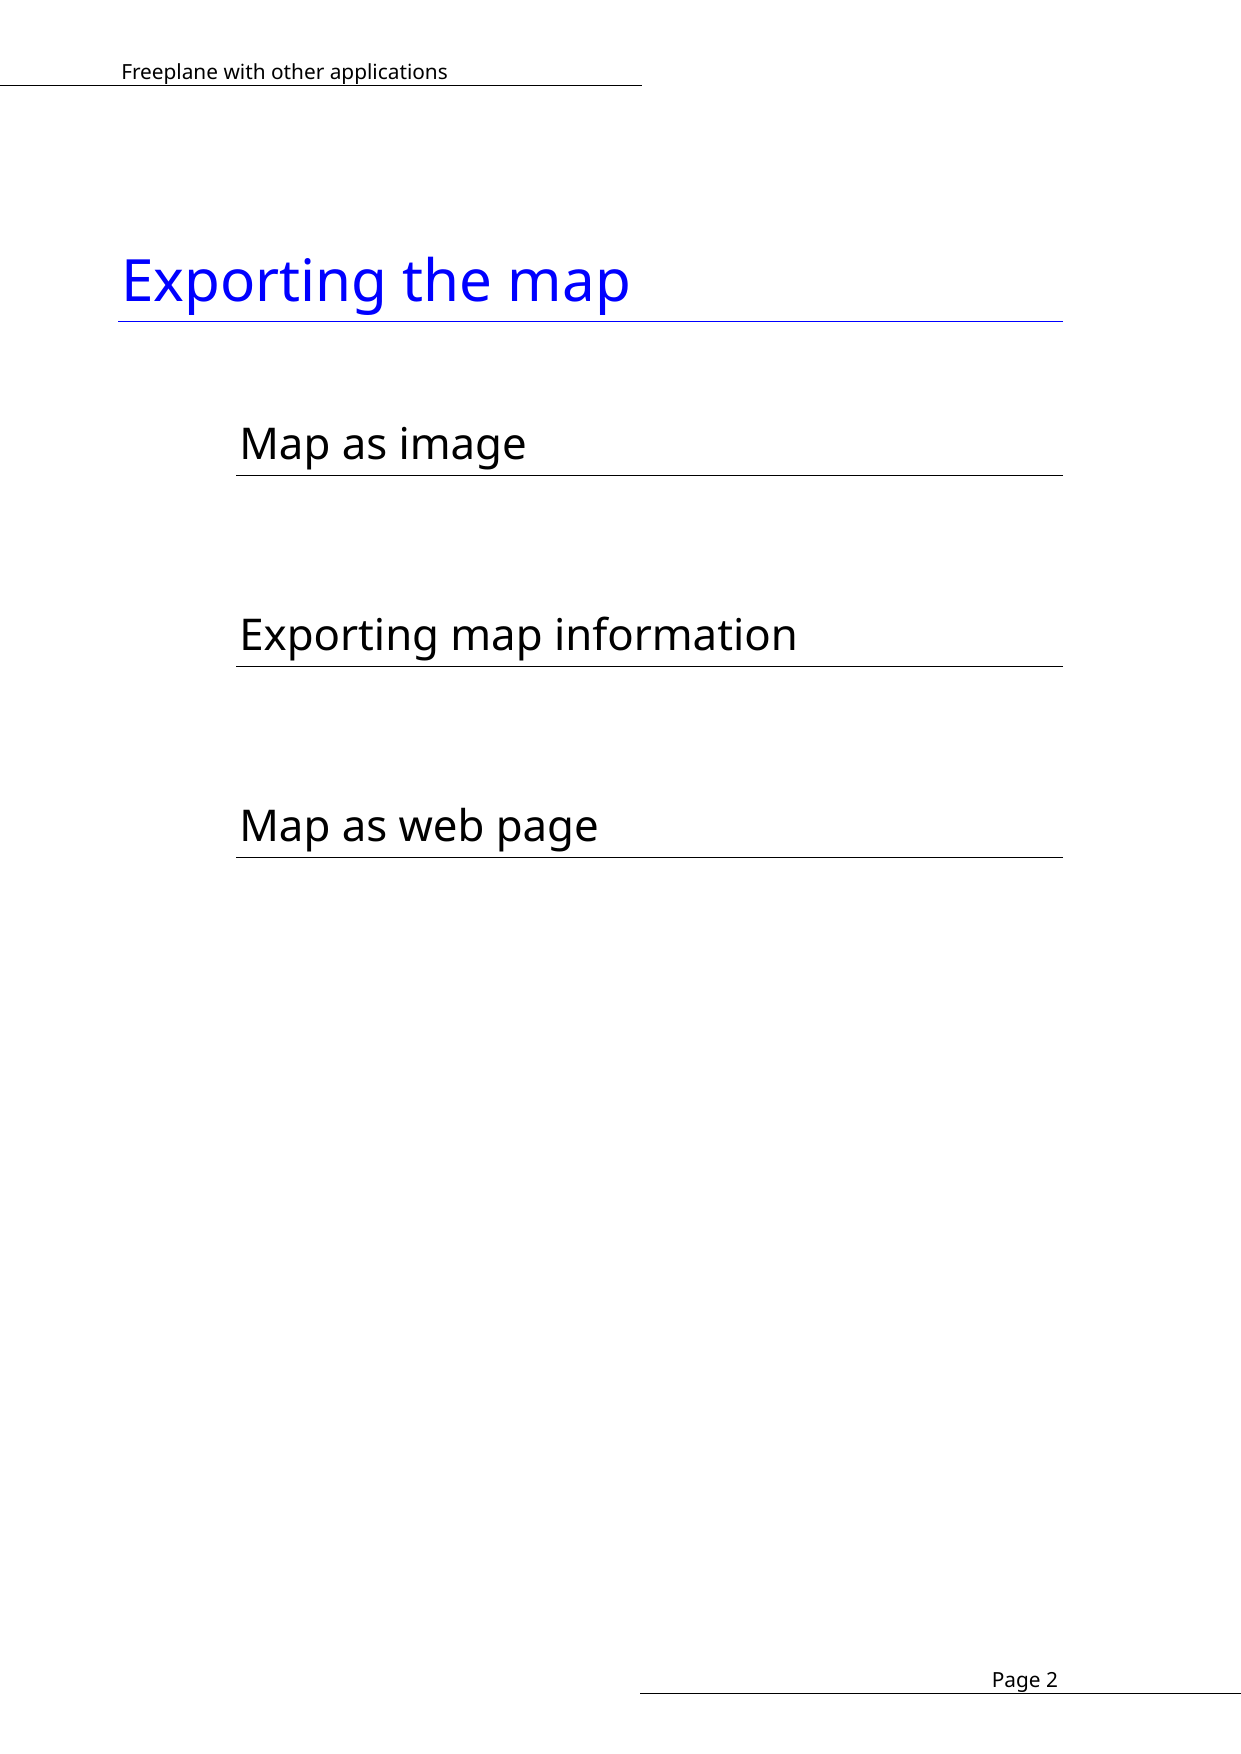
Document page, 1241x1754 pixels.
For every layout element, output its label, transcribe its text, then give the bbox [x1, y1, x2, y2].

subtitle Exporting map information [236, 601, 1063, 666]
subtitle Map as web page [236, 792, 1063, 857]
subtitle Map as image [236, 410, 1063, 475]
subtitle Exporting the map [118, 236, 1063, 321]
